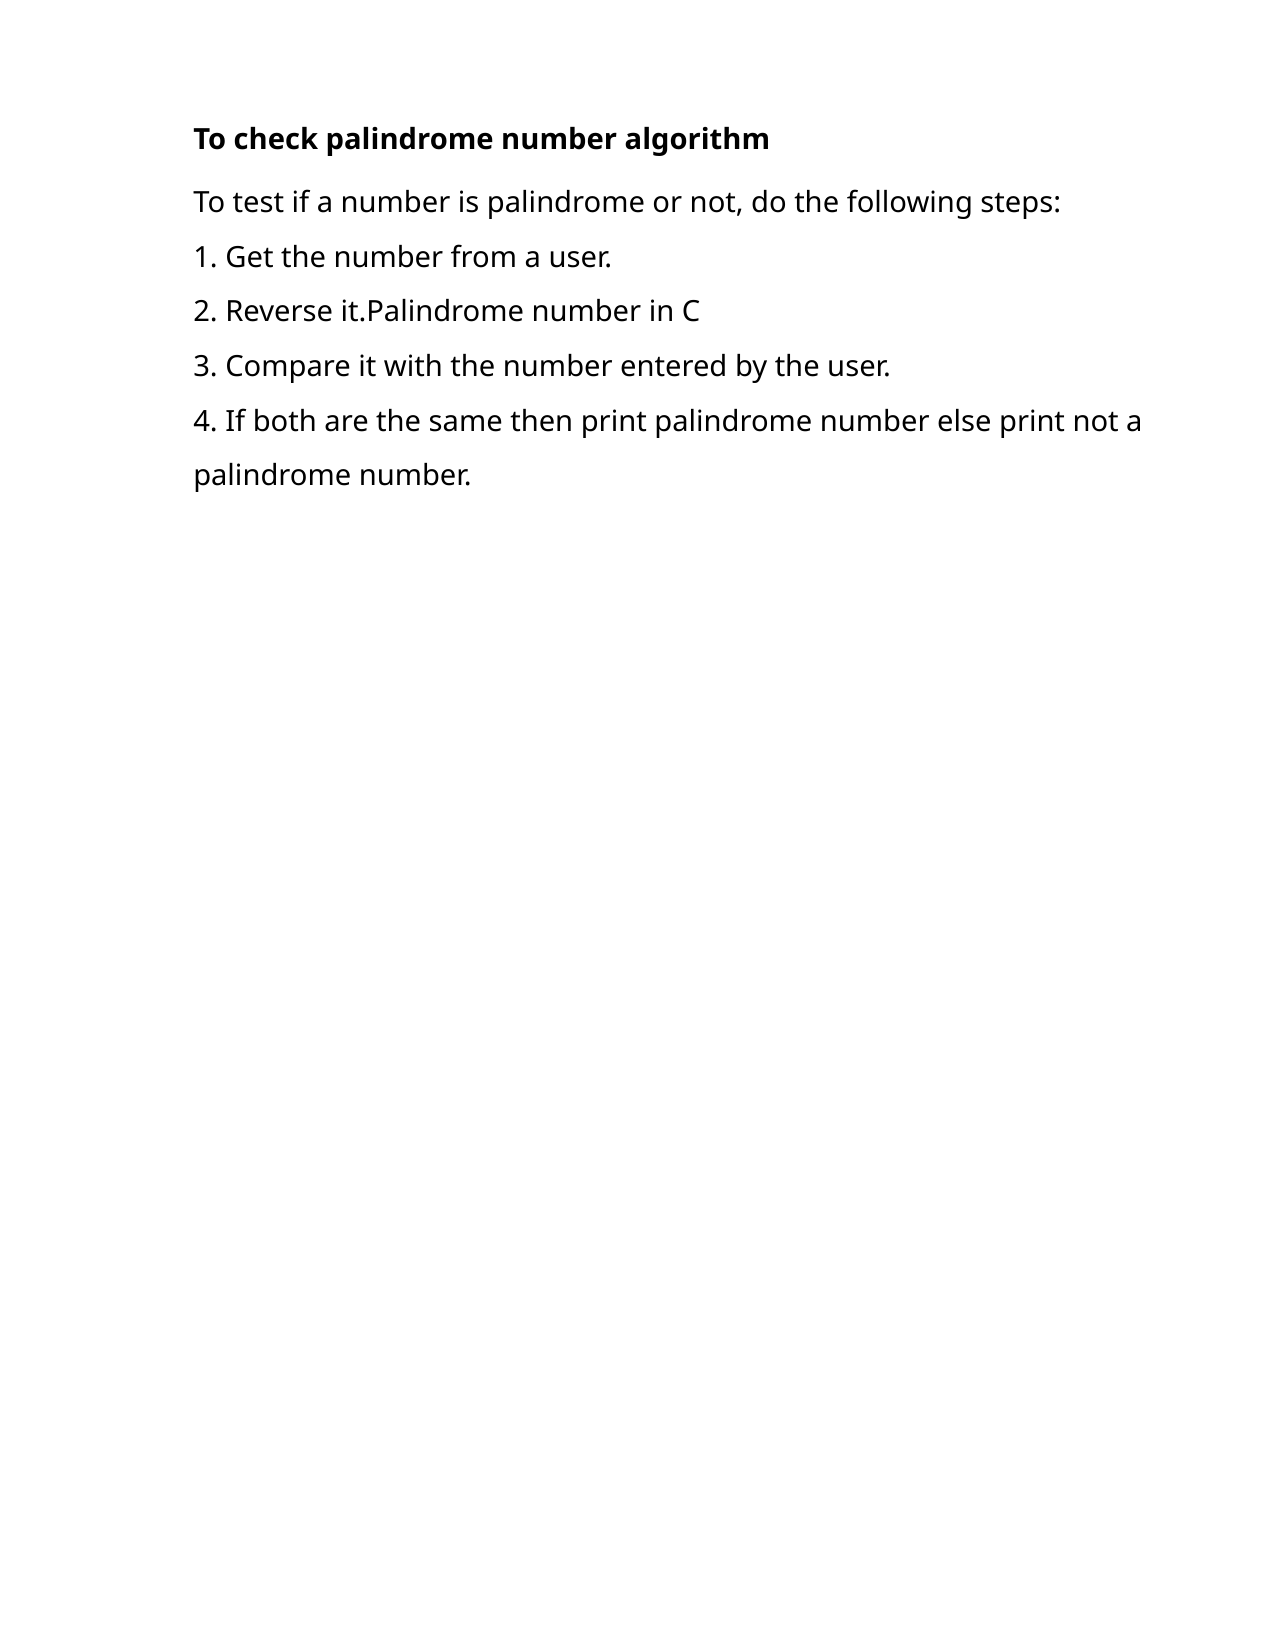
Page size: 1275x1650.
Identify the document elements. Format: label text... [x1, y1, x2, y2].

subtitle To check palindrome number algorithm [193, 118, 1157, 158]
text 1. Get the number from a user. [193, 236, 1157, 276]
text To test if a number is palindrome or not, do the following steps: [193, 181, 1157, 221]
text 4. If both are the same then print palindrome number else print not a palindrome number. [193, 400, 1157, 494]
text 3. Compare it with the number entered by the user. [193, 345, 1157, 385]
text 2. Reverse it.Palindrome number in C [193, 291, 1157, 330]
